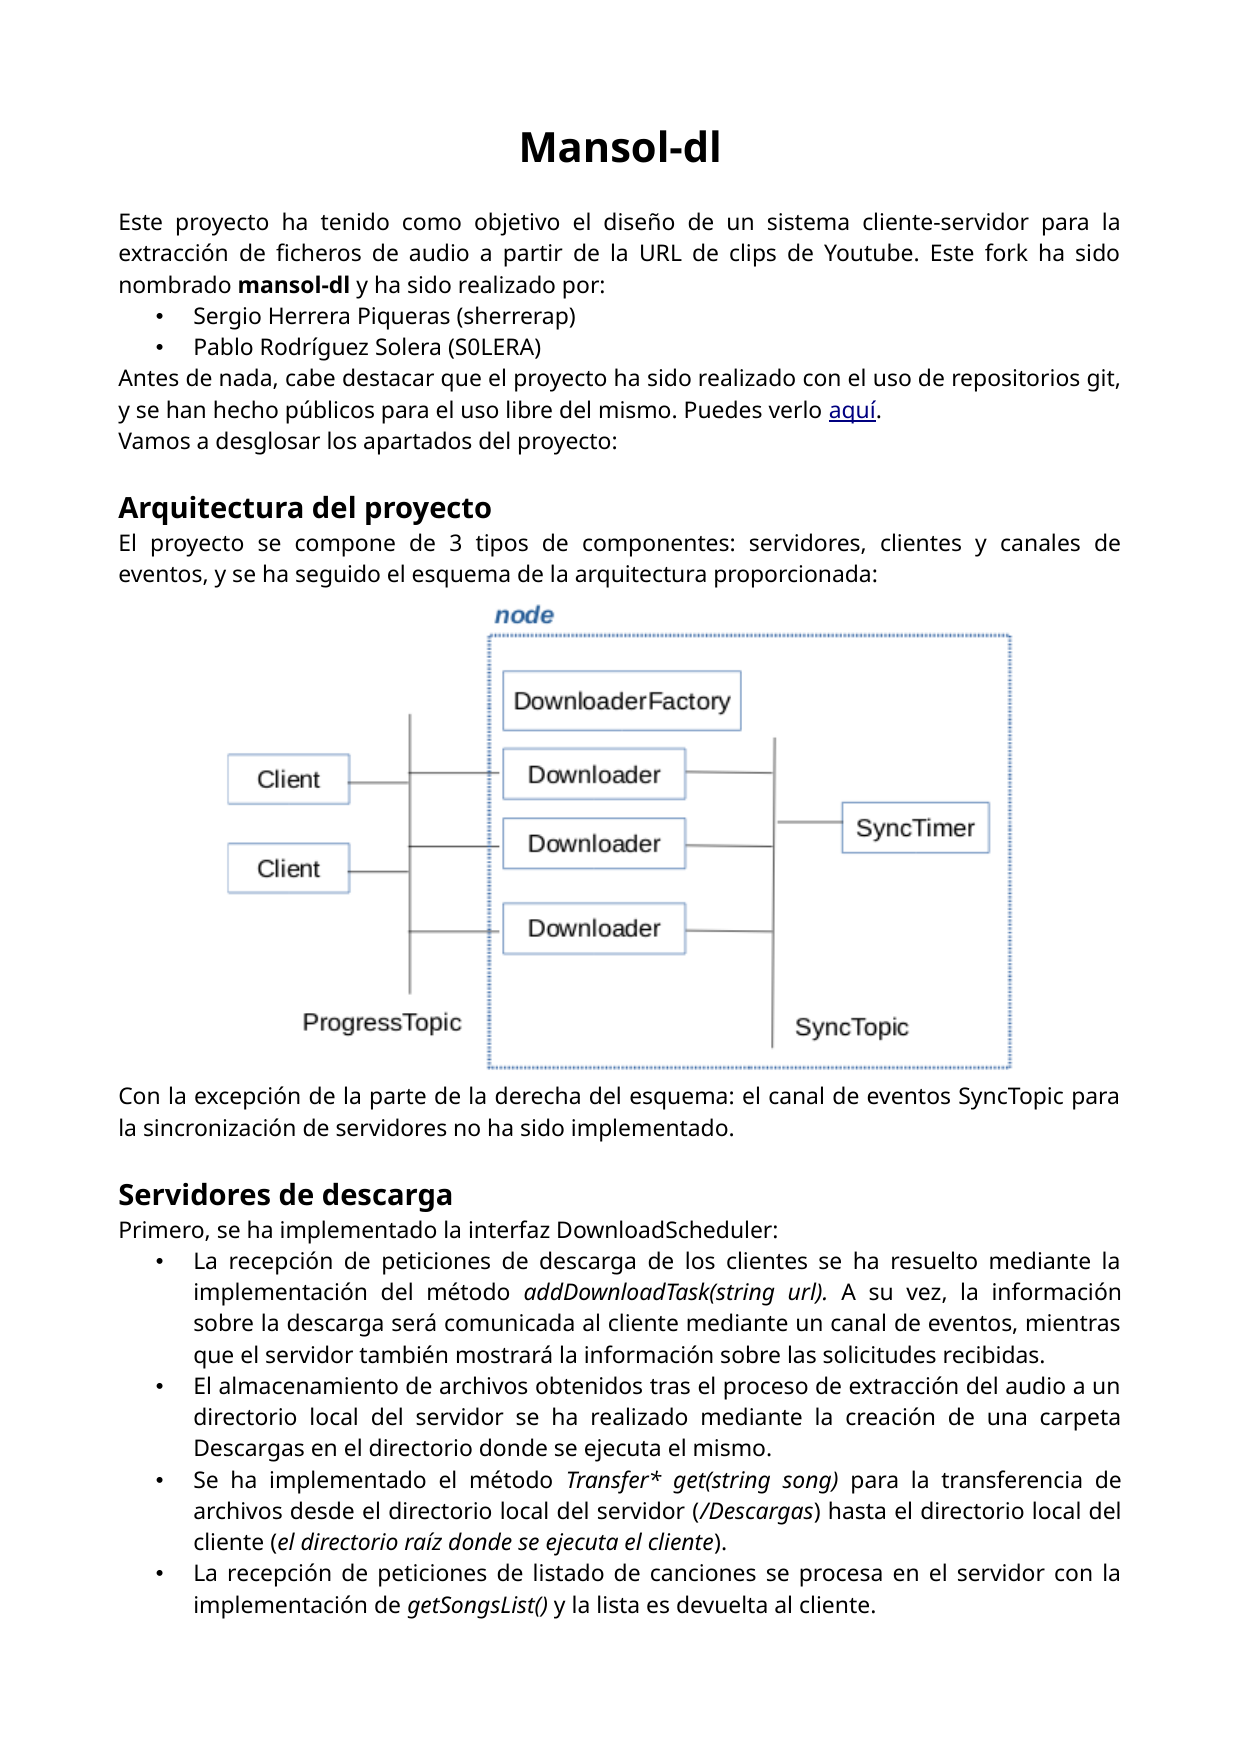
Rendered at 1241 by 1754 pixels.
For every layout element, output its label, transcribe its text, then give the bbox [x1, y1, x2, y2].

text Servidores de descarga [118, 1174, 1122, 1214]
text Antes de nada, cabe destacar que el proyecto ha sido realizado con el uso de repositorios git, y se han hecho públicos para el uso libre del mismo. Puedes verlo aquí. [118, 362, 1122, 425]
text Primero, se ha implementado la interfaz DownloadScheduler: [118, 1214, 1122, 1245]
list Se ha implementado el método Transfer* get(string song) para la transferencia de archivos desde el directorio local del servidor (/Descargas) hasta el directorio local del cliente (el directorio raíz donde se ejecuta el cliente). [156, 1464, 1122, 1557]
text Mansol-dl [118, 118, 1122, 175]
list La recepción de peticiones de listado de canciones se procesa en el servidor con la implementación de getSongsList() y la lista es devuelta al cliente. [156, 1557, 1122, 1620]
text Con la excepción de la parte de la derecha del esquema: el canal de eventos SyncTopic para la sincronización de servidores no ha sido implementado. [118, 589, 1122, 1143]
picture [215, 589, 1025, 1081]
list El almacenamiento de archivos obtenidos tras el proceso de extracción del audio a un directorio local del servidor se ha realizado mediante la creación de una carpeta Descargas en el directorio donde se ejecuta el mismo. [156, 1370, 1122, 1464]
text Arquitectura del proyecto [118, 487, 1122, 527]
text El proyecto se compone de 3 tipos de componentes: servidores, clientes y canales de eventos, y se ha seguido el esquema de la arquitectura proporcionada: [118, 527, 1122, 589]
list Sergio Herrera Piqueras (sherrerap) [156, 300, 1122, 331]
text Vamos a desglosar los apartados del proyecto: [118, 425, 1122, 456]
list La recepción de peticiones de descarga de los clientes se ha resuelto mediante la implementación del método addDownloadTask(string url). A su vez, la información sobre la descarga será comunicada al cliente mediante un canal de eventos, mientras que el servidor también mostrará la información sobre las solicitudes recibidas. [156, 1245, 1122, 1370]
list Pablo Rodríguez Solera (S0LERA) [156, 331, 1122, 362]
text Este proyecto ha tenido como objetivo el diseño de un sistema cliente-servidor para la extracción de ficheros de audio a partir de la URL de clips de Youtube. Este fork ha sido nombrado mansol-dl y ha sido realizado por: [118, 206, 1122, 300]
